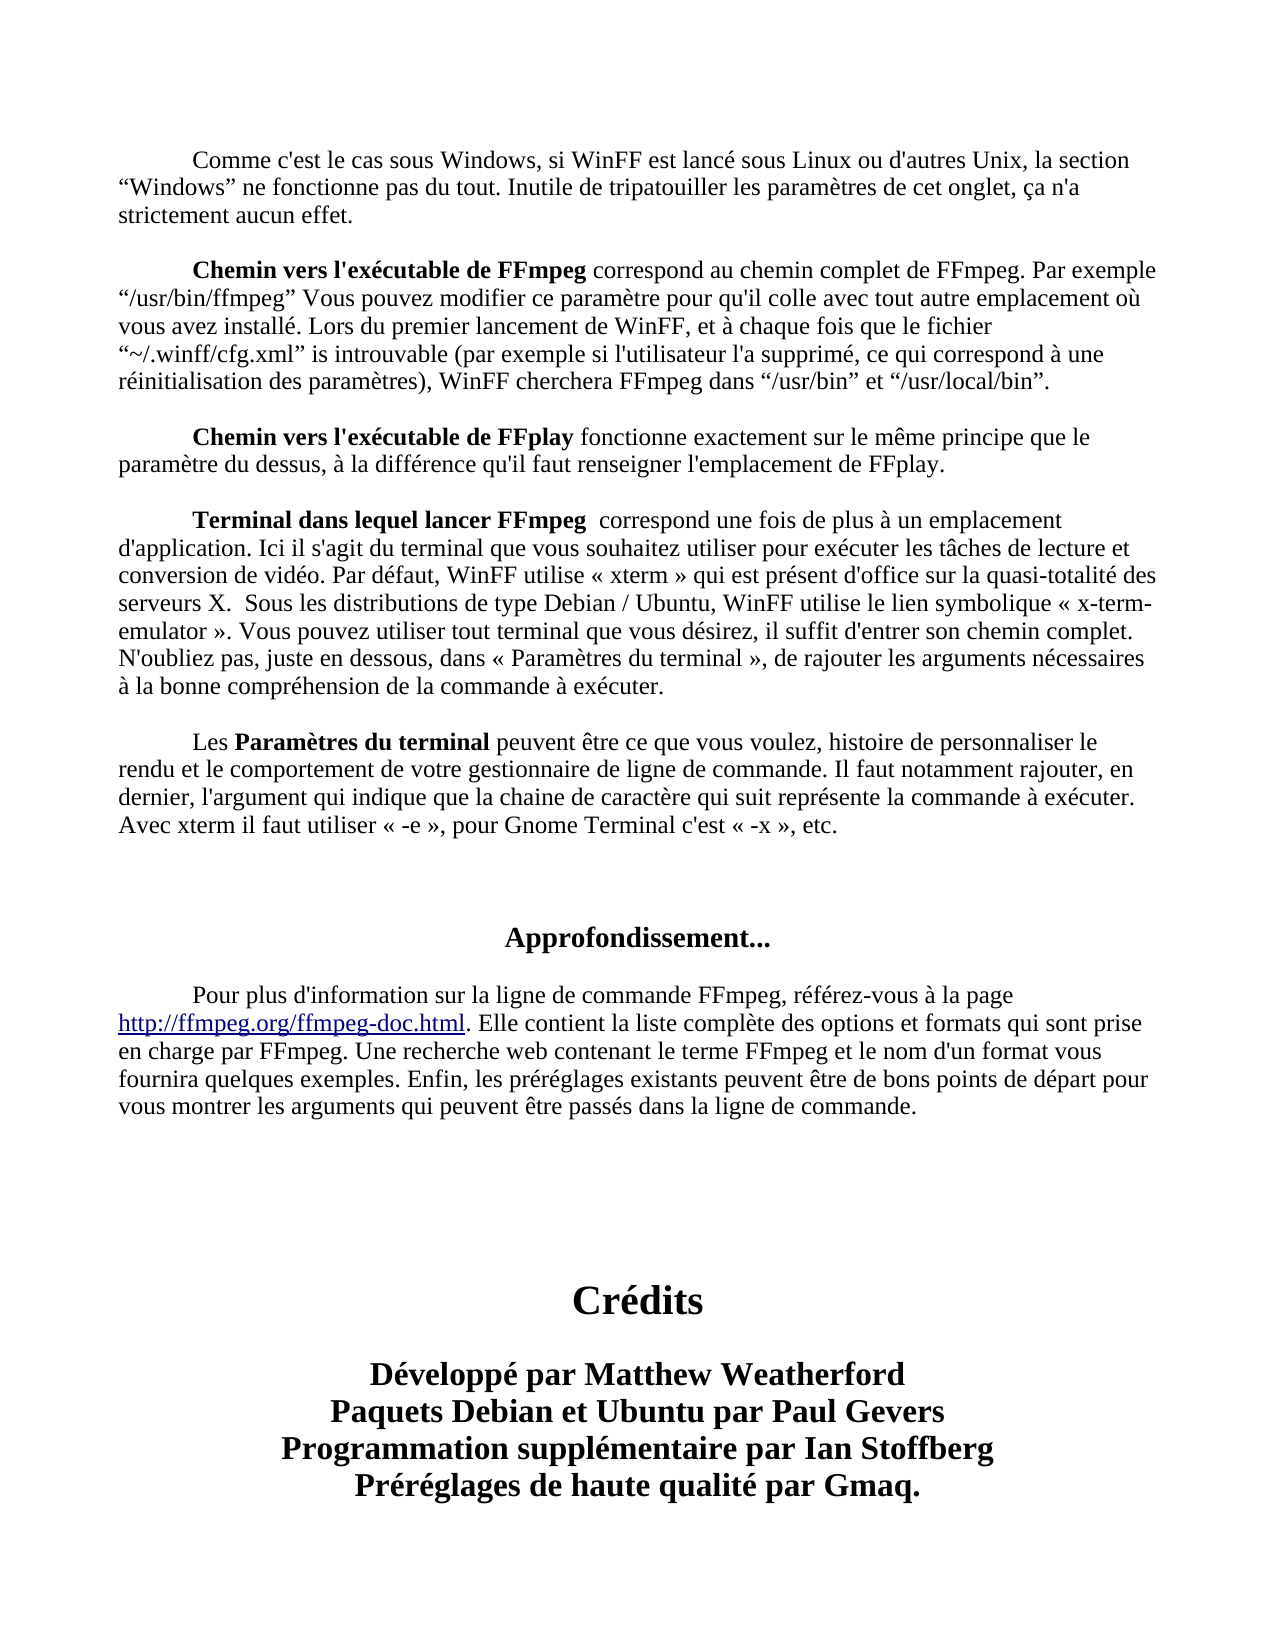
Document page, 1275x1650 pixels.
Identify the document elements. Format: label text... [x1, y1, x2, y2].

text Terminal dans lequel lancer FFmpeg correspond une fois de plus à un emplacement d'application. Ici il s'agit du terminal que vous souhaitez utiliser pour exécuter les tâches de lecture et conversion de vidéo. Par défaut, WinFF utilise « xterm » qui est présent d'office sur la quasi-totalité des serveurs X. Sous les distributions de type Debian / Ubuntu, WinFF utilise le lien symbolique « x-term-emulator ». Vous pouvez utiliser tout terminal que vous désirez, il suffit d'entrer son chemin complet. N'oubliez pas, juste en dessous, dans « Paramètres du terminal », de rajouter les arguments nécessaires à la bonne compréhension de la commande à exécuter. [118, 506, 1157, 700]
text Développé par Matthew Weatherford Paquets Debian et Ubuntu par Paul Gevers Programmation supplémentaire par Ian Stoffberg Préréglages de haute qualité par Gmaq. [118, 1356, 1157, 1503]
text Comme c'est le cas sous Windows, si WinFF est lancé sous Linux ou d'autres Unix, la section “Windows” ne fonctionne pas du tout. Inutile de tripatouiller les paramètres de cet onglet, ça n'a strictement aucun effet. [118, 146, 1157, 229]
text Crédits [118, 1231, 1157, 1323]
text Chemin vers l'exécutable de FFmpeg correspond au chemin complet de FFmpeg. Par exemple “/usr/bin/ffmpeg” Vous pouvez modifier ce paramètre pour qu'il colle avec tout autre emplacement où vous avez installé. Lors du premier lancement de WinFF, et à chaque fois que le fichier “~/.winff/cfg.xml” is introuvable (par exemple si l'utilisateur l'a supprimé, ce qui correspond à une réinitialisation des paramètres), WinFF cherchera FFmpeg dans “/usr/bin” et “/usr/local/bin”. [118, 257, 1157, 395]
text Pour plus d'information sur la ligne de commande FFmpeg, référez-vous à la page http://ffmpeg.org/ffmpeg-doc.html. Elle contient la liste complète des options et formats qui sont prise en charge par FFmpeg. Une recherche web contenant le terme FFmpeg et le nom d'un format vous fournira quelques exemples. Enfin, les préréglages existants peuvent être de bons points de départ pour vous montrer les arguments qui peuvent être passés dans la ligne de commande. [118, 982, 1157, 1120]
text Chemin vers l'exécutable de FFplay fonctionne exactement sur le même principe que le paramètre du dessus, à la différence qu'il faut renseigner l'emplacement de FFplay. [118, 395, 1157, 478]
text Approfondissement... [118, 922, 1157, 954]
text Les Paramètres du terminal peuvent être ce que vous voulez, histoire de personnaliser le rendu et le comportement de votre gestionnaire de ligne de commande. Il faut notamment rajouter, en dernier, l'argument qui indique que la chaine de caractère qui suit représente la commande à exécuter. Avec xterm il faut utiliser « -e », pour Gnome Terminal c'est « -x », etc. [118, 728, 1157, 838]
